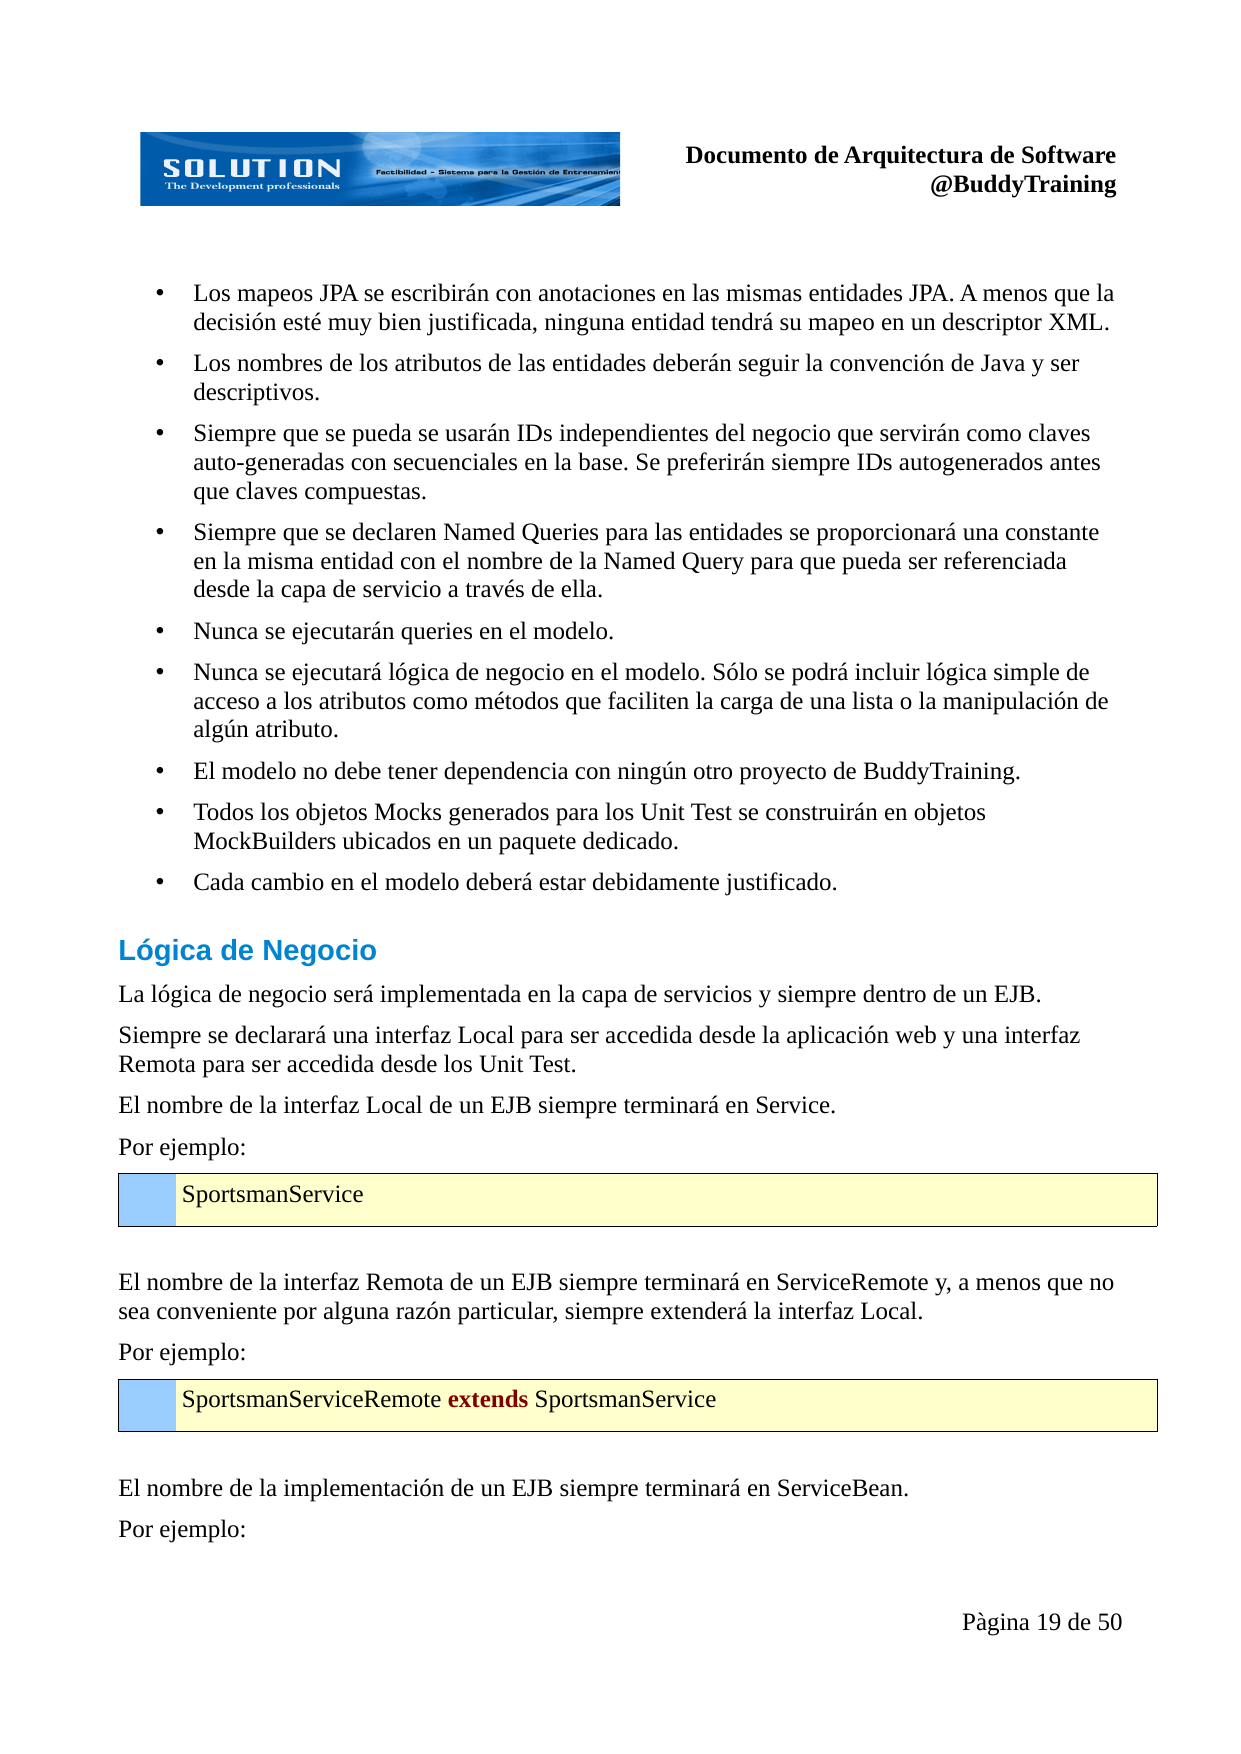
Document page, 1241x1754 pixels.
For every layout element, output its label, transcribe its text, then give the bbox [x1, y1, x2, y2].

text Por ejemplo: [118, 1132, 1122, 1161]
list Los nombres de los atributos de las entidades deberán seguir la convención de Java y ser descriptivos. [156, 348, 1122, 406]
subtitle Lógica de Negocio [118, 933, 1122, 967]
list Los mapeos JPA se escribirán con anotaciones en las mismas entidades JPA. A menos que la decisión esté muy bien justificada, ninguna entidad tendrá su mapeo en un descriptor XML. [156, 278, 1122, 336]
list Nunca se ejecutarán queries en el modelo. [156, 616, 1122, 644]
list Siempre que se declaren Named Queries para las entidades se proporcionará una constante en la misma entidad con el nombre de la Named Query para que pueda ser referenciada desde la capa de servicio a través de ella. [156, 517, 1122, 603]
list Siempre que se pueda se usarán IDs independientes del negocio que servirán como claves auto-generadas con secuenciales en la base. Se preferirán siempre IDs autogenerados antes que claves compuestas. [156, 418, 1122, 504]
text El nombre de la interfaz Remota de un EJB siempre terminará en ServiceRemote y, a menos que no sea conveniente por alguna razón particular, siempre extenderá la interfaz Local. [118, 1267, 1122, 1325]
text Por ejemplo: [118, 1337, 1122, 1366]
text Siempre se declarará una interfaz Local para ser accedida desde la aplicación web y una interfaz Remota para ser accedida desde los Unit Test. [118, 1021, 1122, 1078]
table_header [119, 1380, 176, 1431]
picture [140, 132, 621, 206]
text La lógica de negocio será implementada en la capa de servicios y siempre dentro de un EJB. [118, 979, 1122, 1008]
list Cada cambio en el modelo deberá estar debidamente justificado. [156, 867, 1122, 896]
table_header SportsmanService [176, 1174, 1157, 1226]
list Todos los objetos Mocks generados para los Unit Test se construirán en objetos MockBuilders ubicados en un paquete dedicado. [156, 797, 1122, 854]
table_header [119, 1174, 176, 1226]
text Por ejemplo: [118, 1514, 1122, 1543]
list Nunca se ejecutará lógica de negocio en el modelo. Sólo se podrá incluir lógica simple de acceso a los atributos como métodos que faciliten la carga de una lista o la manipulación de algún atributo. [156, 657, 1122, 743]
table_header SportsmanServiceRemote extends SportsmanService [176, 1380, 1157, 1431]
text El nombre de la interfaz Local de un EJB siempre terminará en Service. [118, 1091, 1122, 1119]
list El modelo no debe tener dependencia con ningún otro proyecto de BuddyTraining. [156, 756, 1122, 784]
text El nombre de la implementación de un EJB siempre terminará en ServiceBean. [118, 1473, 1122, 1501]
